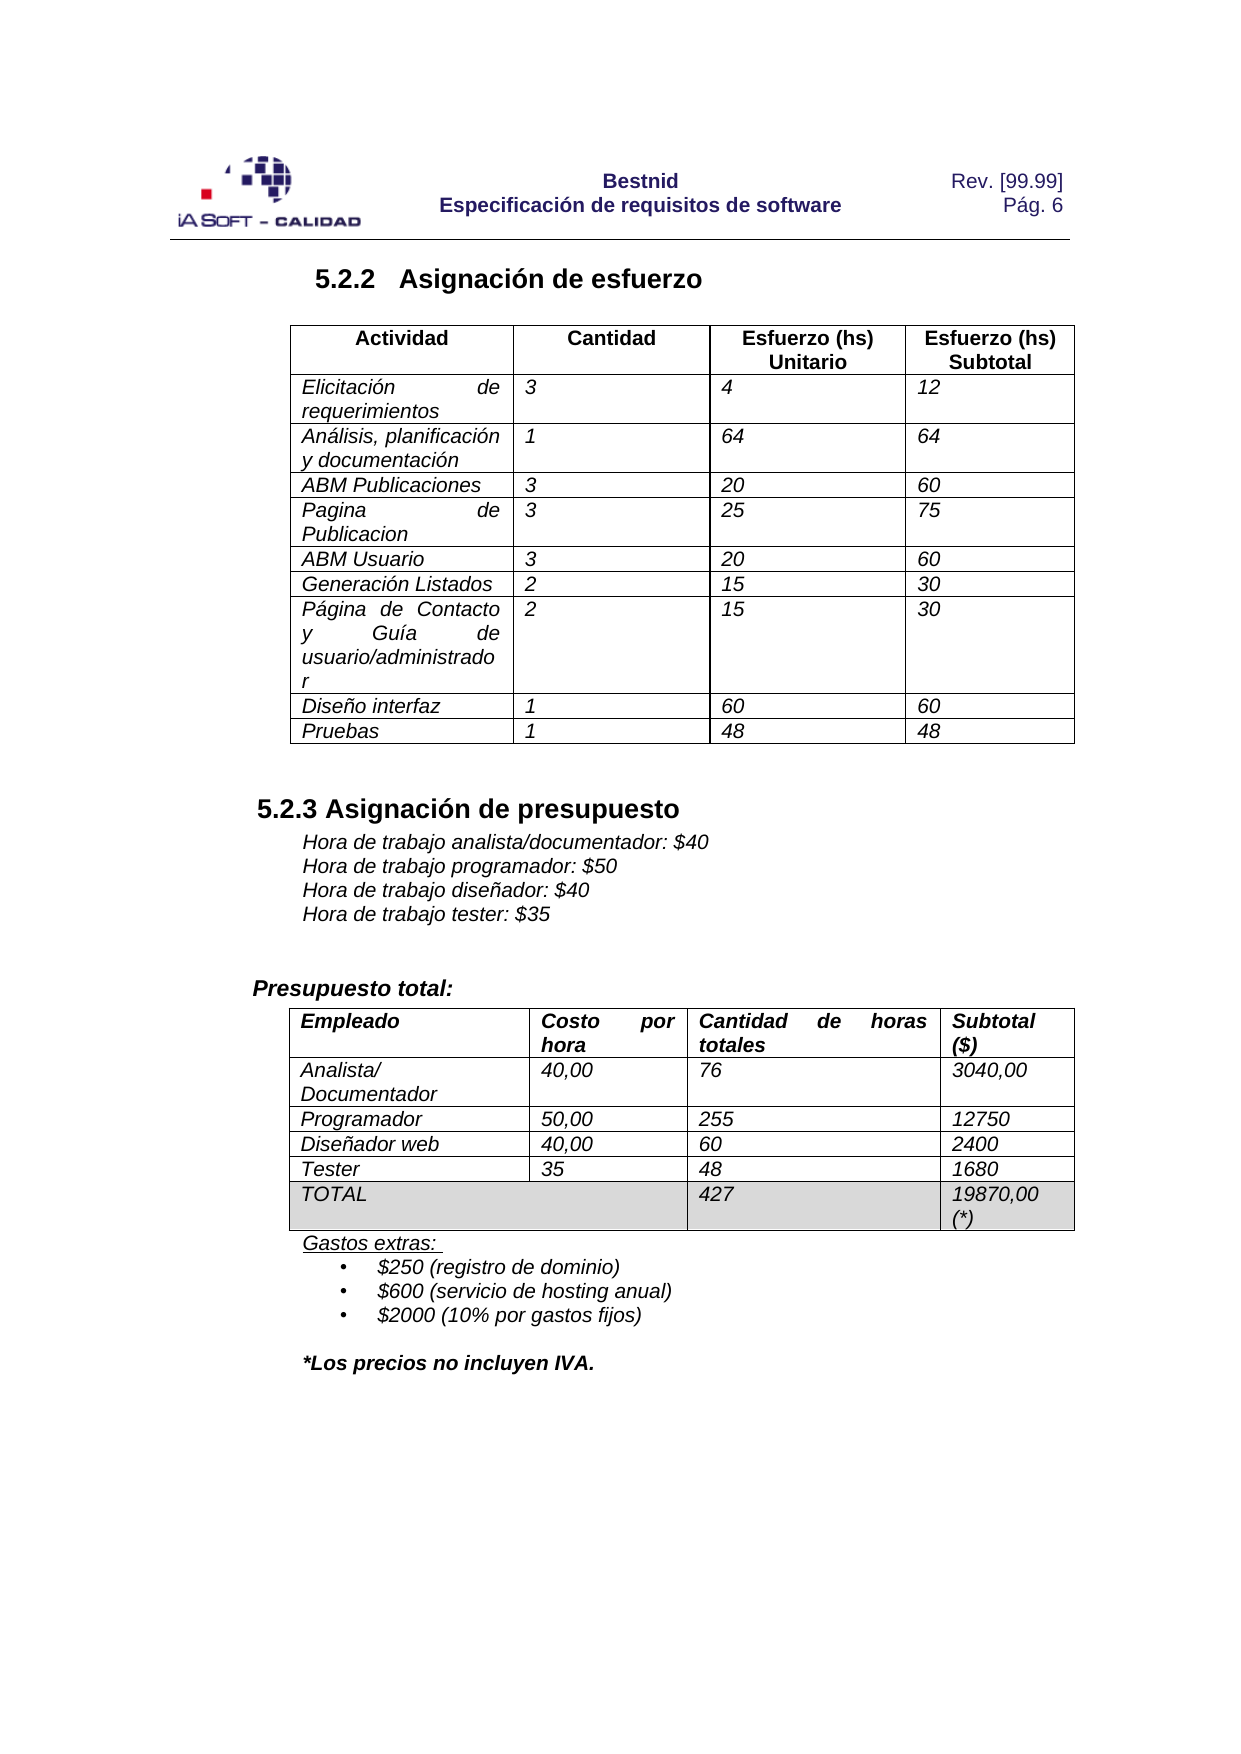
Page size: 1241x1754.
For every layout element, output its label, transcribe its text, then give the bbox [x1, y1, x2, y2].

picture [178, 156, 364, 230]
table_cell Elicitación de requerimientos [291, 375, 513, 423]
table_cell Diseñador web [290, 1132, 529, 1156]
table_cell ABM Usuario [291, 547, 513, 571]
table_cell 2 [514, 597, 709, 693]
table_cell 60 [906, 473, 1074, 497]
table_header Actividad [291, 326, 513, 374]
table_cell 60 [711, 694, 905, 718]
table_cell Diseño interfaz [291, 694, 513, 718]
table_cell 35 [530, 1157, 687, 1181]
list $600 (servicio de hosting anual) [340, 1278, 1063, 1303]
table_cell TOTAL [290, 1182, 687, 1229]
subtitle Asignación de presupuesto [255, 793, 1063, 824]
table_cell 12 [906, 375, 1074, 423]
table_cell 15 [711, 572, 905, 596]
table_cell 64 [711, 424, 905, 472]
table_header Subtotal ($) [941, 1009, 1074, 1057]
table_cell Programador [290, 1107, 529, 1131]
table_header Cantidad [514, 326, 709, 374]
table_cell 20 [711, 547, 905, 571]
text Hora de trabajo programador: $50 [302, 854, 1063, 878]
table_cell 1 [514, 719, 709, 743]
table_cell 30 [906, 597, 1074, 693]
table_cell 40,00 [530, 1132, 687, 1156]
table_cell 64 [906, 424, 1074, 472]
table_cell Pruebas [291, 719, 513, 743]
table_cell 48 [711, 719, 905, 743]
table_header Esfuerzo (hs) Unitario [711, 326, 905, 374]
table_cell Análisis, planificación y documentación [291, 424, 513, 472]
table_cell 255 [688, 1107, 940, 1131]
table_cell 3 [514, 473, 709, 497]
table_cell 76 [688, 1058, 940, 1106]
table_cell 1680 [941, 1157, 1074, 1181]
text Hora de trabajo analista/documentador: $40 [302, 830, 1063, 854]
table_cell 48 [688, 1157, 940, 1181]
table_cell Tester [290, 1157, 529, 1181]
table_header Costo por hora [530, 1009, 687, 1057]
subtitle Asignación de esfuerzo [315, 263, 1063, 295]
table_cell 60 [906, 547, 1074, 571]
table_cell 2400 [941, 1132, 1074, 1156]
table_cell 48 [906, 719, 1074, 743]
table_cell Generación Listados [291, 572, 513, 596]
table_cell ABM Publicaciones [291, 473, 513, 497]
text Hora de trabajo diseñador: $40 [302, 878, 1063, 902]
table_cell 19870,00 (*) [941, 1182, 1074, 1229]
table_cell 2 [514, 572, 709, 596]
list $2000 (10% por gastos fijos) [340, 1303, 1063, 1327]
text Hora de trabajo tester: $35 [302, 902, 1063, 926]
table_cell 60 [906, 694, 1074, 718]
table_cell 30 [906, 572, 1074, 596]
table_cell Pagina de Publicacion [291, 498, 513, 546]
table_cell 3 [514, 547, 709, 571]
table_cell 20 [711, 473, 905, 497]
table_cell 25 [711, 498, 905, 546]
text Gastos extras: [302, 1231, 1063, 1254]
table_cell 75 [906, 498, 1074, 546]
table_cell 12750 [941, 1107, 1074, 1131]
table_cell 3040,00 [941, 1058, 1074, 1106]
table_cell 1 [514, 424, 709, 472]
table_cell Analista/Documentador [290, 1058, 529, 1106]
table_cell 15 [711, 597, 905, 693]
table_cell 40,00 [530, 1058, 687, 1106]
table_cell 60 [688, 1132, 940, 1156]
table_cell 1 [514, 694, 709, 718]
table_cell 3 [514, 498, 709, 546]
table_cell 50,00 [530, 1107, 687, 1131]
text *Los precios no incluyen IVA. [302, 1351, 1063, 1374]
table_cell 3 [514, 375, 709, 423]
subtitle Presupuesto total: [252, 975, 1063, 1001]
table_header Esfuerzo (hs) Subtotal [906, 326, 1074, 374]
table_cell 4 [711, 375, 905, 423]
table_cell Página de Contacto y Guía de usuario/administrador [291, 597, 513, 693]
table_cell 427 [688, 1182, 940, 1229]
list $250 (registro de dominio) [340, 1254, 1063, 1278]
table_header Empleado [290, 1009, 529, 1057]
table_header Cantidad de horas totales [688, 1009, 940, 1057]
